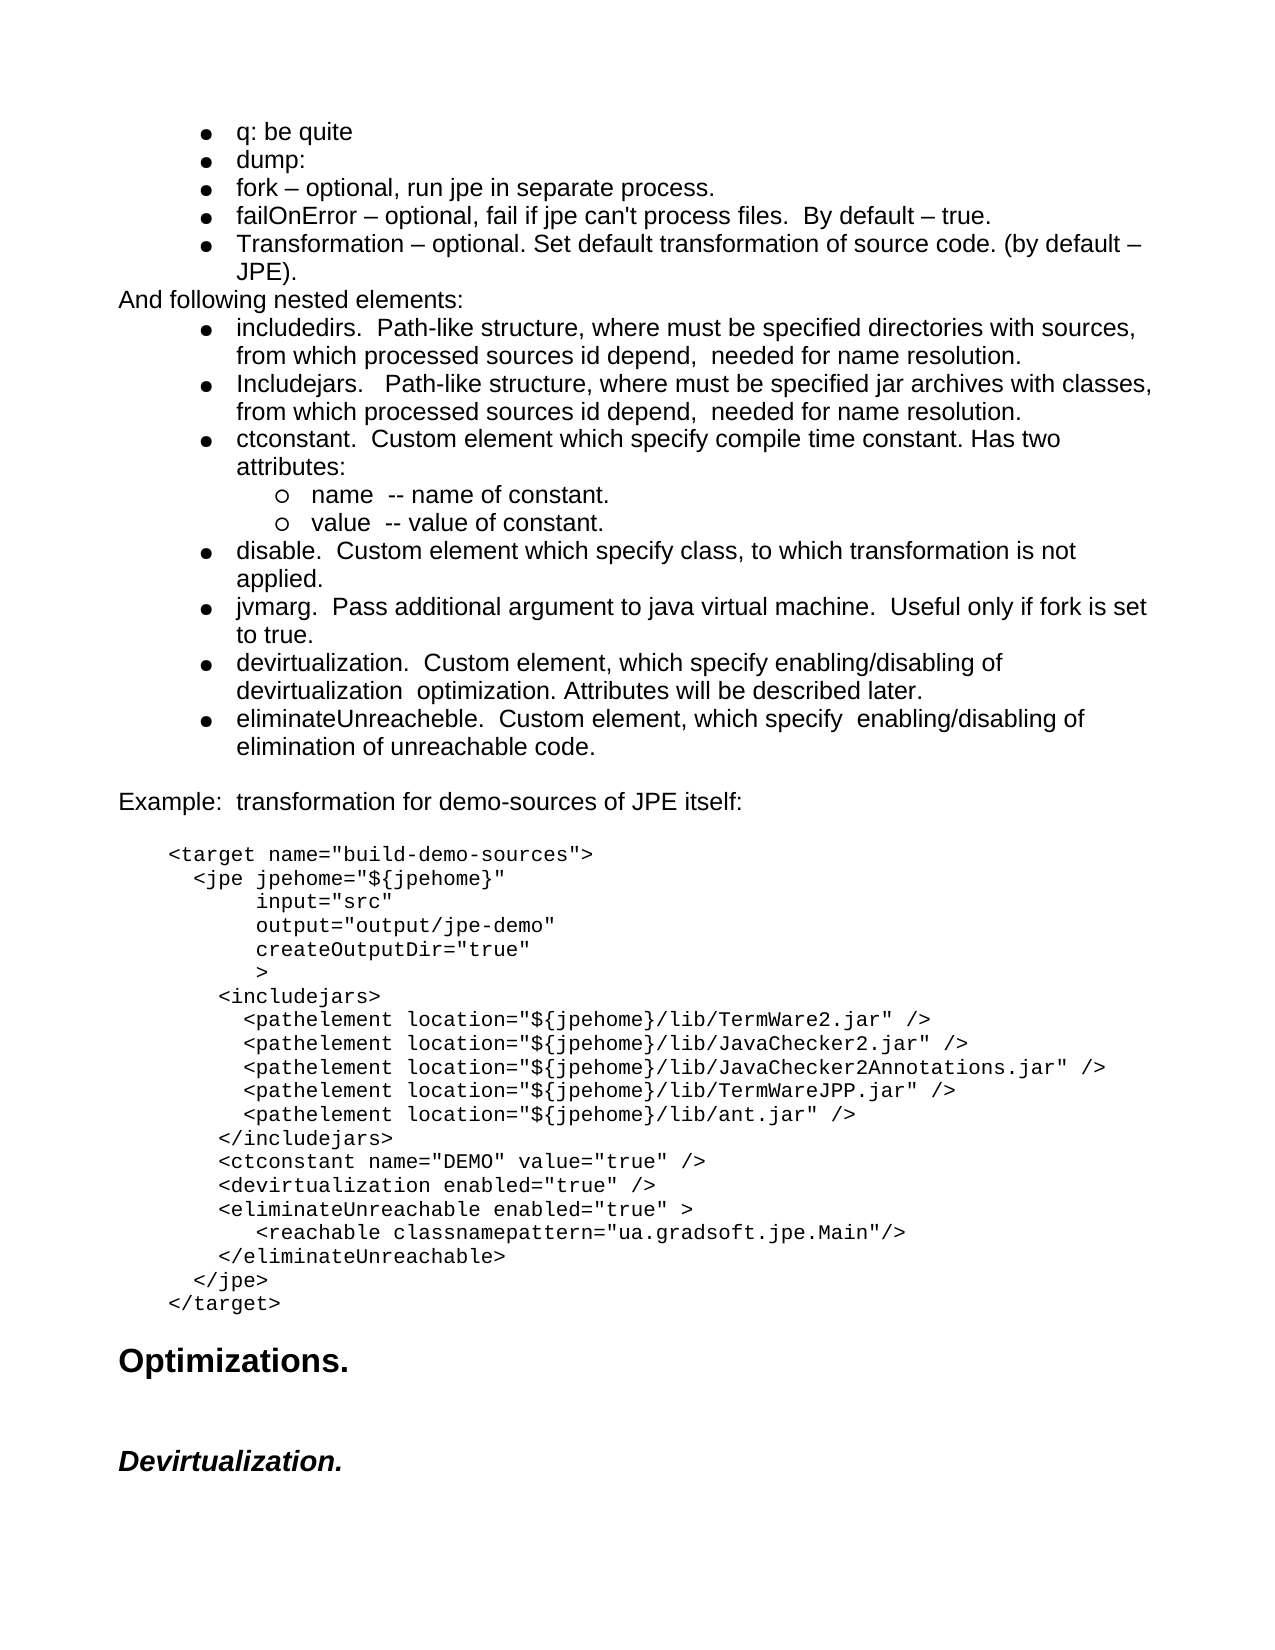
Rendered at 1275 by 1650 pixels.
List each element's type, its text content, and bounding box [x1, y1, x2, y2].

text </eliminateUnreachable> [118, 1246, 1157, 1269]
text <includejars> [118, 986, 1157, 1009]
list value -- value of constant. [274, 509, 1157, 537]
text <target name="build-demo-sources"> [118, 844, 1157, 868]
text <pathelement location="${jpehome}/lib/JavaChecker2Annotations.jar" /> [118, 1057, 1157, 1080]
list failOnError – optional, fail if jpe can't process files. By default – true. [199, 202, 1157, 230]
text And following nested elements: [118, 286, 1157, 313]
list devirtualization. Custom element, which specify enabling/disabling of devirtualization optimization. Attributes will be described later. [199, 648, 1157, 704]
text </includejars> [118, 1128, 1157, 1151]
text output="output/jpe-demo" [118, 915, 1157, 938]
list includedirs. Path-like structure, where must be specified directories with sources, from which processed sources id depend, needed for name resolution. [199, 313, 1157, 369]
subtitle Devirtualization. [118, 1445, 1157, 1477]
list Includejars. Path-like structure, where must be specified jar archives with classes, from which processed sources id depend, needed for name resolution. [199, 369, 1157, 425]
text <pathelement location="${jpehome}/lib/ant.jar" /> [118, 1104, 1157, 1128]
list q: be quite [199, 118, 1157, 146]
text <reachable classnamepattern="ua.gradsoft.jpe.Main"/> [118, 1222, 1157, 1246]
list Transformation – optional. Set default transformation of source code. (by default – JPE). [199, 230, 1157, 286]
text Example: transformation for demo-sources of JPE itself: [118, 788, 1157, 816]
list ctconstant. Custom element which specify compile time constant. Has two attributes: [199, 425, 1157, 481]
text <ctconstant name="DEMO" value="true" /> [118, 1151, 1157, 1175]
list eliminateUnreacheble. Custom element, which specify enabling/disabling of elimination of unreachable code. [199, 704, 1157, 760]
text </jpe> [118, 1269, 1157, 1293]
text </target> [118, 1293, 1157, 1317]
text <pathelement location="${jpehome}/lib/JavaChecker2.jar" /> [118, 1033, 1157, 1057]
text <jpe jpehome="${jpehome}" [118, 868, 1157, 891]
list dump: [199, 146, 1157, 174]
text <pathelement location="${jpehome}/lib/TermWareJPP.jar" /> [118, 1080, 1157, 1104]
text <devirtualization enabled="true" /> [118, 1175, 1157, 1199]
list fork – optional, run jpe in separate process. [199, 174, 1157, 202]
list jvmarg. Pass additional argument to java virtual machine. Useful only if fork is set to true. [199, 593, 1157, 648]
list name -- name of constant. [274, 481, 1157, 509]
subtitle Optimizations. [118, 1342, 1157, 1379]
list disable. Custom element which specify class, to which transformation is not applied. [199, 537, 1157, 593]
text <pathelement location="${jpehome}/lib/TermWare2.jar" /> [118, 1009, 1157, 1033]
text <eliminateUnreachable enabled="true" > [118, 1199, 1157, 1222]
text > [118, 962, 1157, 986]
text createOutputDir="true" [118, 938, 1157, 962]
text input="src" [118, 891, 1157, 915]
